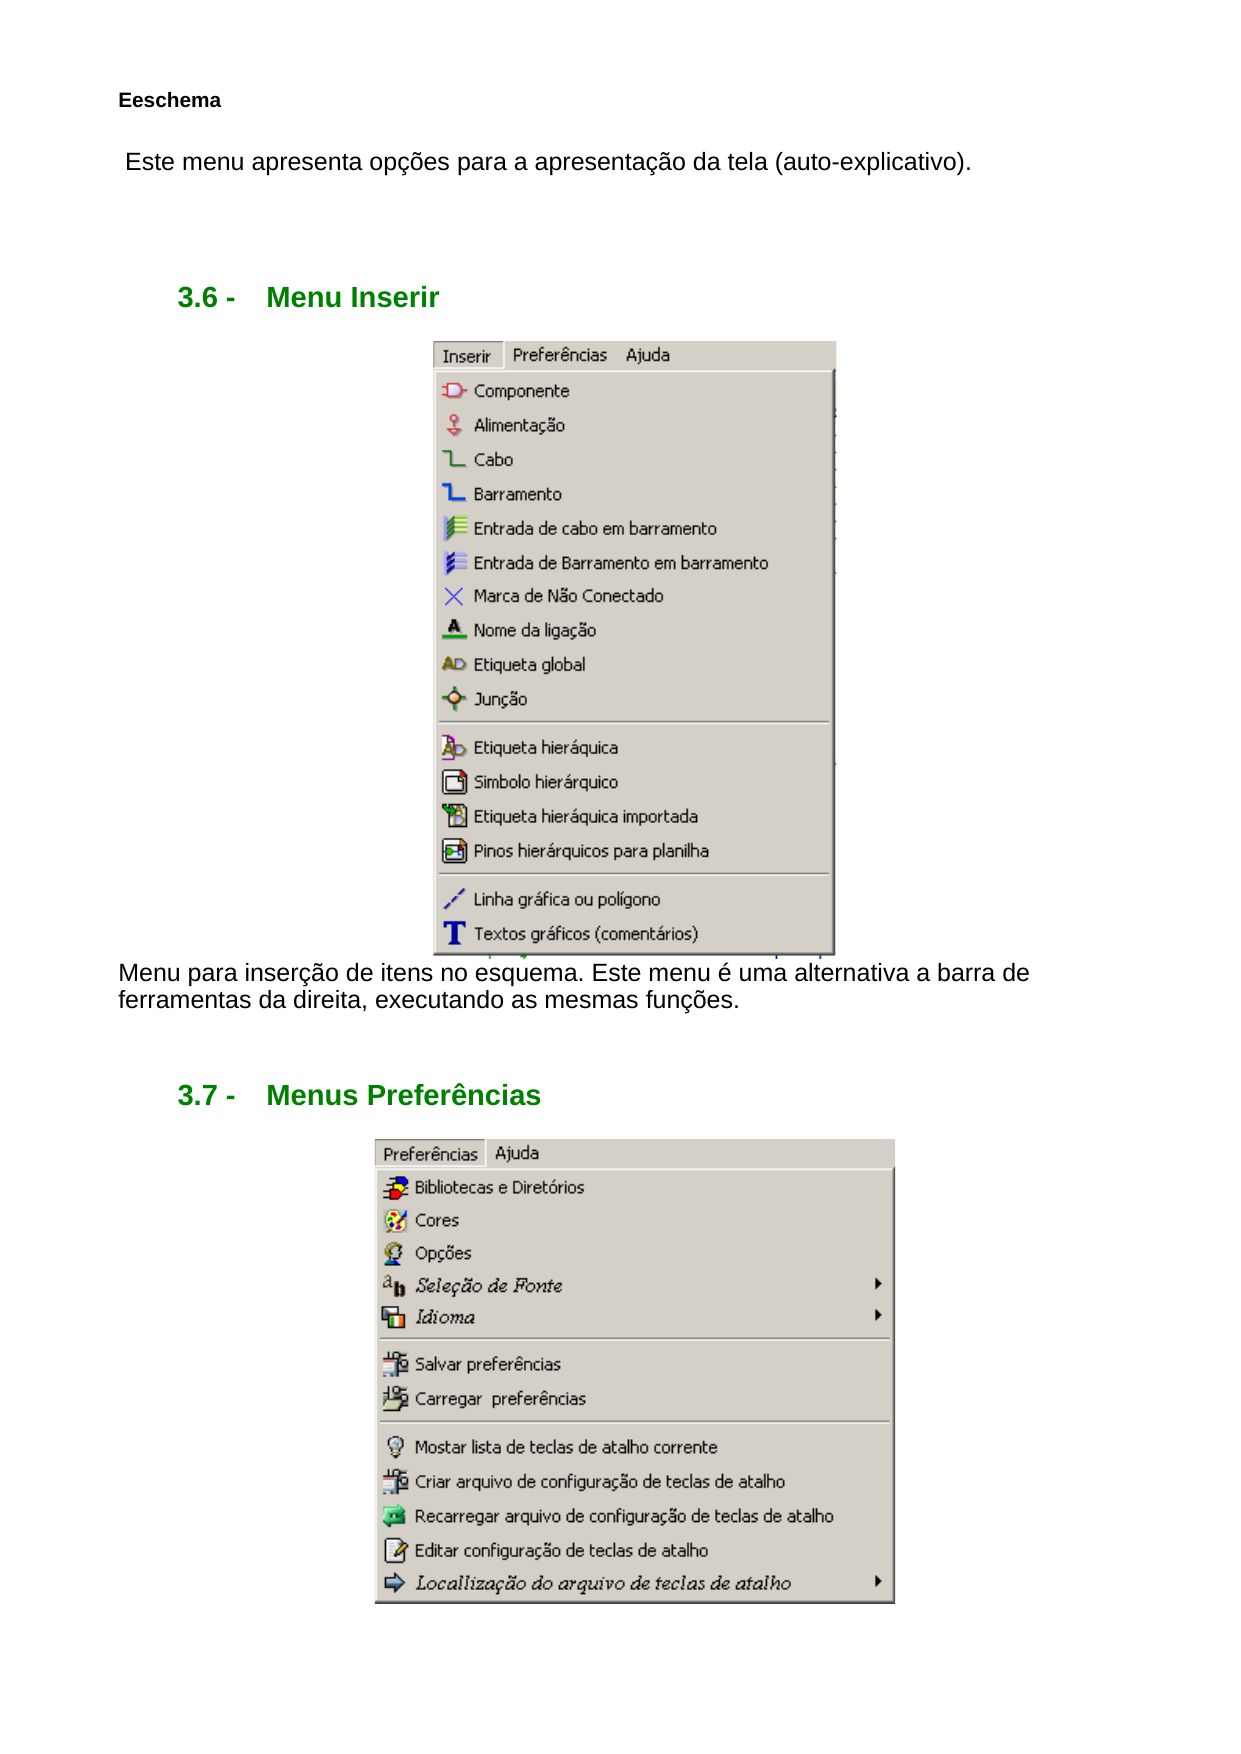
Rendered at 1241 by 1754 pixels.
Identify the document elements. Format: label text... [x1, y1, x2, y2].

text Este menu apresenta opções para a apresentação da tela (auto-explicativo). [118, 147, 1152, 175]
text Menu para inserção de itens no esquema. Este menu é uma alternativa a barra de ferramentas da direita, executando as mesmas funções. [118, 341, 1152, 1014]
subtitle Menus Preferências [177, 1079, 1152, 1111]
picture [374, 1139, 896, 1604]
picture [433, 341, 837, 959]
subtitle Menu Inserir [177, 281, 1152, 313]
